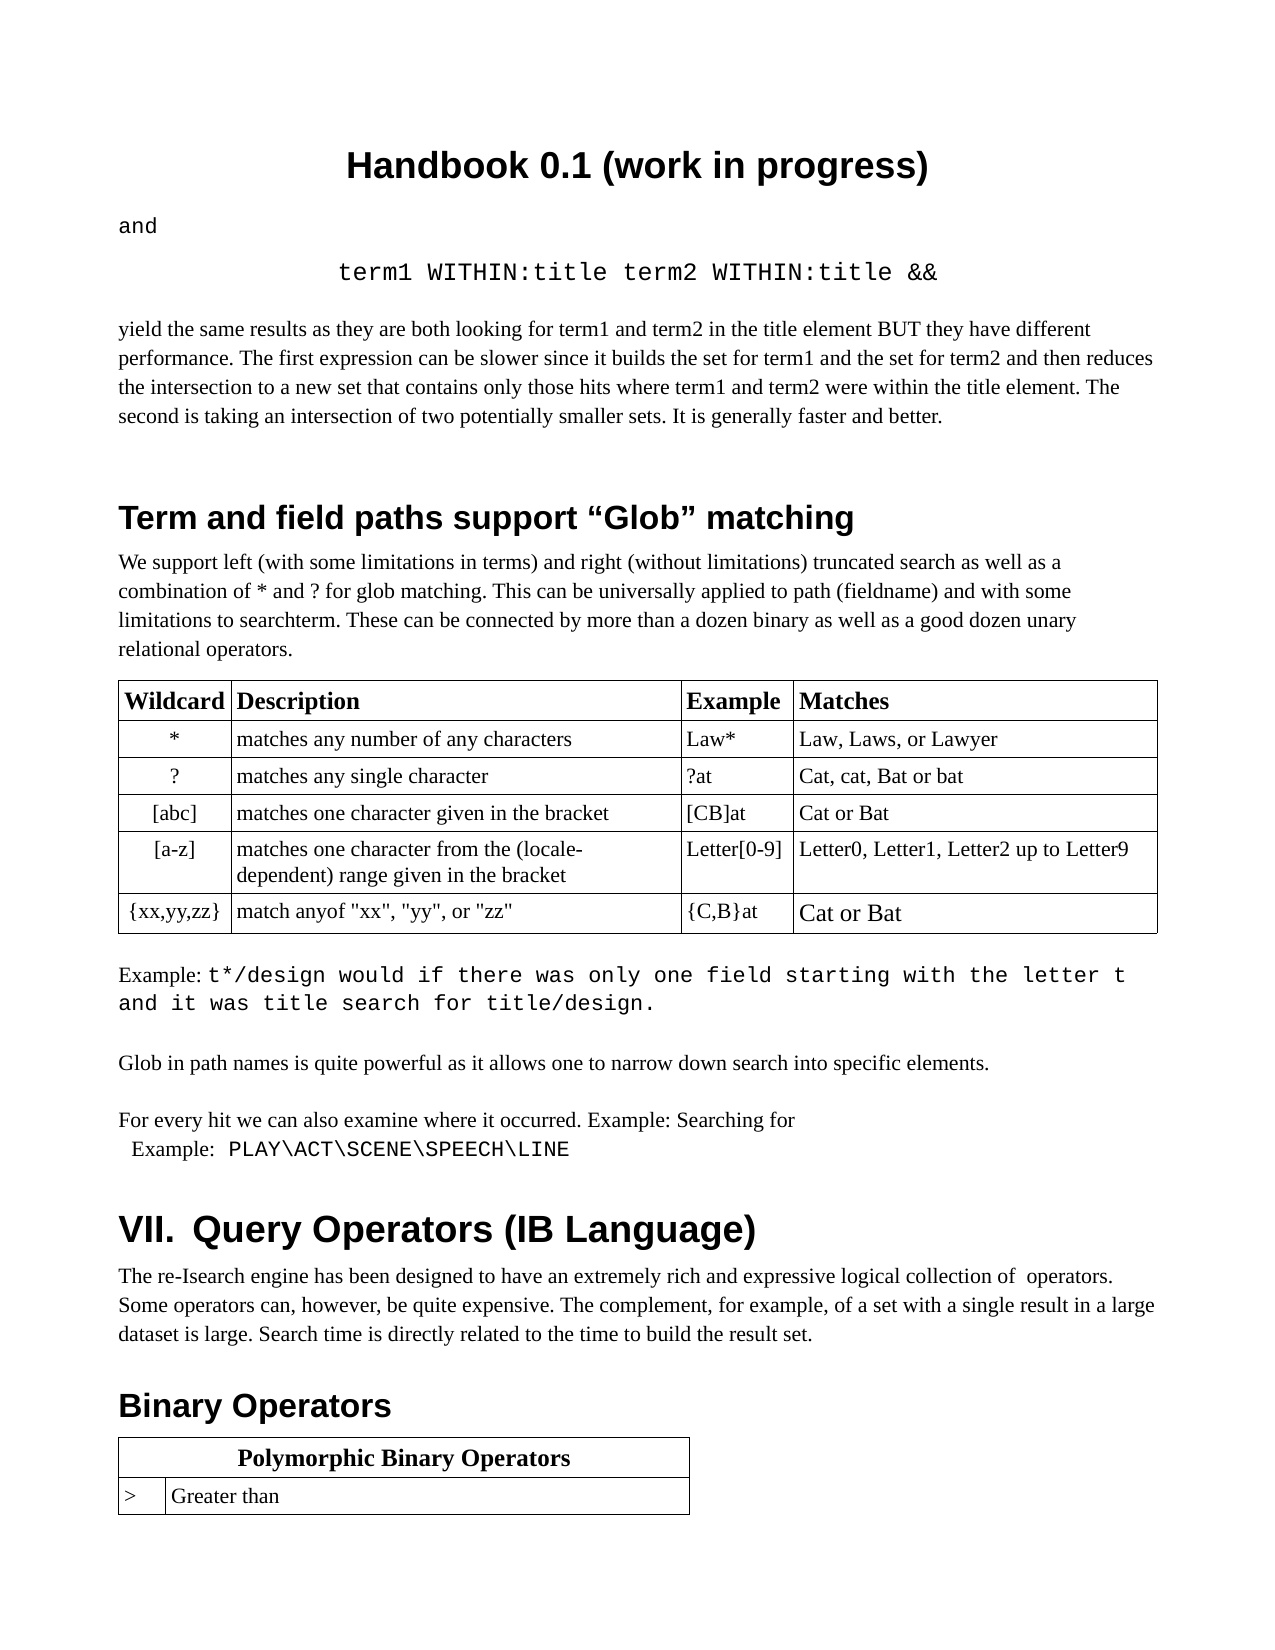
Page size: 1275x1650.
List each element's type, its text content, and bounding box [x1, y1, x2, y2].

table_cell Cat, cat, Bat or bat [794, 758, 1157, 794]
table_header Wildcard [119, 681, 231, 720]
table_header Example [682, 681, 793, 720]
text For every hit we can also examine where it occurred. Example: Searching for [118, 1107, 1157, 1132]
table_cell matches any single character [232, 758, 681, 794]
table_cell Letter0, Letter1, Letter2 up to Letter9 [794, 832, 1157, 893]
text Glob in path names is quite powerful as it allows one to narrow down search into specific elements. [118, 1049, 1157, 1075]
table_cell ?at [682, 758, 793, 794]
table_header Matches [794, 681, 1157, 720]
text We support left (with some limitations in terms) and right (without limitations) truncated search as well as a combination of * and ? for glob matching. This can be universally applied to path (fieldname) and with some limitations to searchterm. These can be connected by more than a dozen binary as well as a good dozen unary relational operators. [118, 549, 1157, 661]
table_cell Law, Laws, or Lawyer [794, 721, 1157, 757]
table_cell Cat or Bat [794, 894, 1157, 933]
table_cell matches one character from the (locale-dependent) range given in the bracket [232, 832, 681, 893]
table_cell Greater than [166, 1478, 689, 1514]
table_cell [CB]at [682, 795, 793, 831]
text Example: t*/design would if there was only one field starting with the letter t and it was title search for title/design. [118, 962, 1157, 1017]
text Example: PLAY\ACT\SCENE\SPEECH\LINE [118, 1136, 1157, 1163]
subtitle Term and field paths support “Glob” matching [118, 498, 1157, 537]
table_cell > [119, 1478, 165, 1514]
table_cell {xx,yy,zz} [119, 894, 231, 933]
table_cell * [119, 721, 231, 757]
table_cell [a-z] [119, 832, 231, 893]
table_cell match anyof "xx", "yy", or "zz" [232, 894, 681, 933]
table_cell {C,B}at [682, 894, 793, 933]
table_cell Law* [682, 721, 793, 757]
text term1 WITHIN:title term2 WITHIN:title && [118, 259, 1157, 287]
table_cell Cat or Bat [794, 795, 1157, 831]
table_header Polymorphic Binary Operators [119, 1438, 689, 1477]
table_cell matches any number of any characters [232, 721, 681, 757]
table_cell [abc] [119, 795, 231, 831]
table_cell matches one character given in the bracket [232, 795, 681, 831]
table_cell ? [119, 758, 231, 794]
subtitle Query Operators (IB Language) [118, 1207, 1157, 1250]
text and [118, 216, 1157, 241]
text The re-Isearch engine has been designed to have an extremely rich and expressive logical collection of operators. Some operators can, however, be quite expensive. The complement, for example, of a set with a single result in a large dataset is large. Search time is directly related to the time to build the result set. [118, 1263, 1157, 1346]
subtitle Binary Operators [118, 1386, 1157, 1424]
table_cell Letter[0-9] [682, 832, 793, 893]
text yield the same results as they are both looking for term1 and term2 in the title element BUT they have different performance. The first expression can be slower since it builds the set for term1 and the set for term2 and then reduces the intersection to a new set that contains only those hits where term1 and term2 were within the title element. The second is taking an intersection of two potentially smaller sets. It is generally faster and better. [118, 316, 1157, 430]
table_header Description [232, 681, 681, 720]
